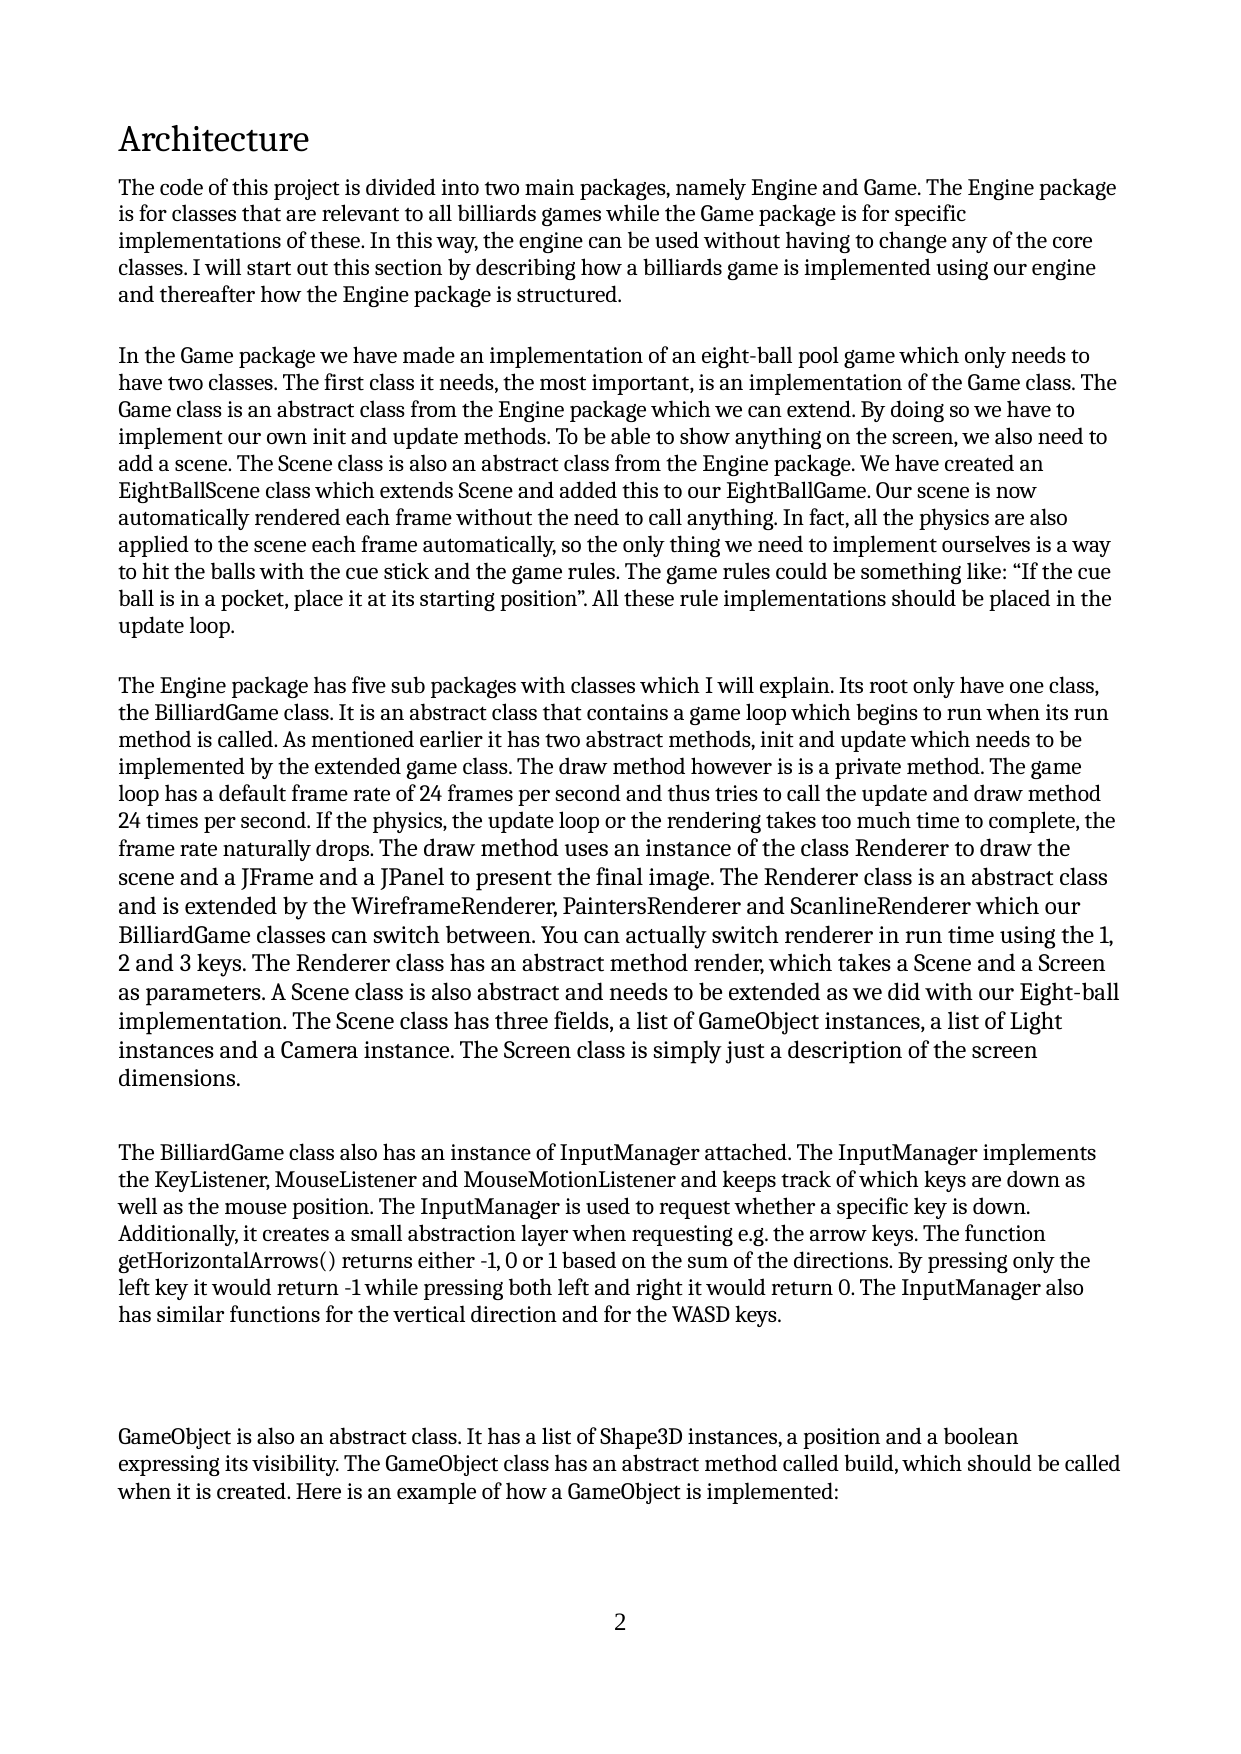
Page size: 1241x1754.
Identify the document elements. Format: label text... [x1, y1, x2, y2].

text GameObject is also an abstract class. It has a list of Shape3D instances, a position and a boolean expressing its visibility. The GameObject class has an abstract method called build, which should be called when it is created. Here is an example of how a GameObject is implemented: [118, 1423, 1122, 1506]
text The BilliardGame class also has an instance of InputManager attached. The InputManager implements the KeyListener, MouseListener and MouseMotionListener and keeps track of which keys are down as well as the mouse position. The InputManager is used to request whether a specific key is down. Additionally, it creates a small abstraction layer when requesting e.g. the arrow keys. The function getHorizontalArrows() returns either -1, 0 or 1 based on the sum of the directions. By pressing only the left key it would return -1 while pressing both left and right it would return 0. The InputManager also has similar functions for the vertical direction and for the WASD keys. [118, 1106, 1122, 1328]
text The code of this project is divided into two main packages, namely Engine and Game. The Engine package is for classes that are relevant to all billiards games while the Game package is for specific implementations of these. In this way, the engine can be used without having to change any of the core classes. I will start out this section by describing how a billiards game is implemented using our engine and thereafter how the Engine package is structured. In the Game package we have made an implementation of an eight-ball pool game which only needs to have two classes. The first class it needs, the most important, is an implementation of the Game class. The Game class is an abstract class from the Engine package which we can extend. By doing so we have to implement our own init and update methods. To be able to show anything on the screen, we also need to add a scene. The Scene class is also an abstract class from the Engine package. We have created an EightBallScene class which extends Scene and added this to our EightBallGame. Our scene is now automatically rendered each frame without the need to call anything. In fact, all the physics are also applied to the scene each frame automatically, so the only thing we need to implement ourselves is a way to hit the balls with the cue stick and the game rules. The game rules could be something like: “If the cue ball is in a pocket, place it at its starting position”. All these rule implementations should be placed in the update loop. The Engine package has five sub packages with classes which I will explain. Its root only have one class, the BilliardGame class. It is an abstract class that contains a game loop which begins to run when its run method is called. As mentioned earlier it has two abstract methods, init and update which needs to be implemented by the extended game class. The draw method however is is a private method. The game loop has a default frame rate of 24 frames per second and thus tries to call the update and draw method 24 times per second. If the physics, the update loop or the rendering takes too much time to complete, the frame rate naturally drops. The draw method uses an instance of the class Renderer to draw the scene and a JFrame and a JPanel to present the final image. The Renderer class is an abstract class and is extended by the WireframeRenderer, PaintersRenderer and ScanlineRenderer which our BilliardGame classes can switch between. You can actually switch renderer in run time using the 1, 2 and 3 keys. The Renderer class has an abstract method render, which takes a Scene and a Screen as parameters. A Scene class is also abstract and needs to be extended as we did with our Eight-ball implementation. The Scene class has three fields, a list of GameObject instances, a list of Light instances and a Camera instance. The Screen class is simply just a description of the screen dimensions. [118, 174, 1122, 1093]
subtitle Architecture [118, 118, 1122, 161]
